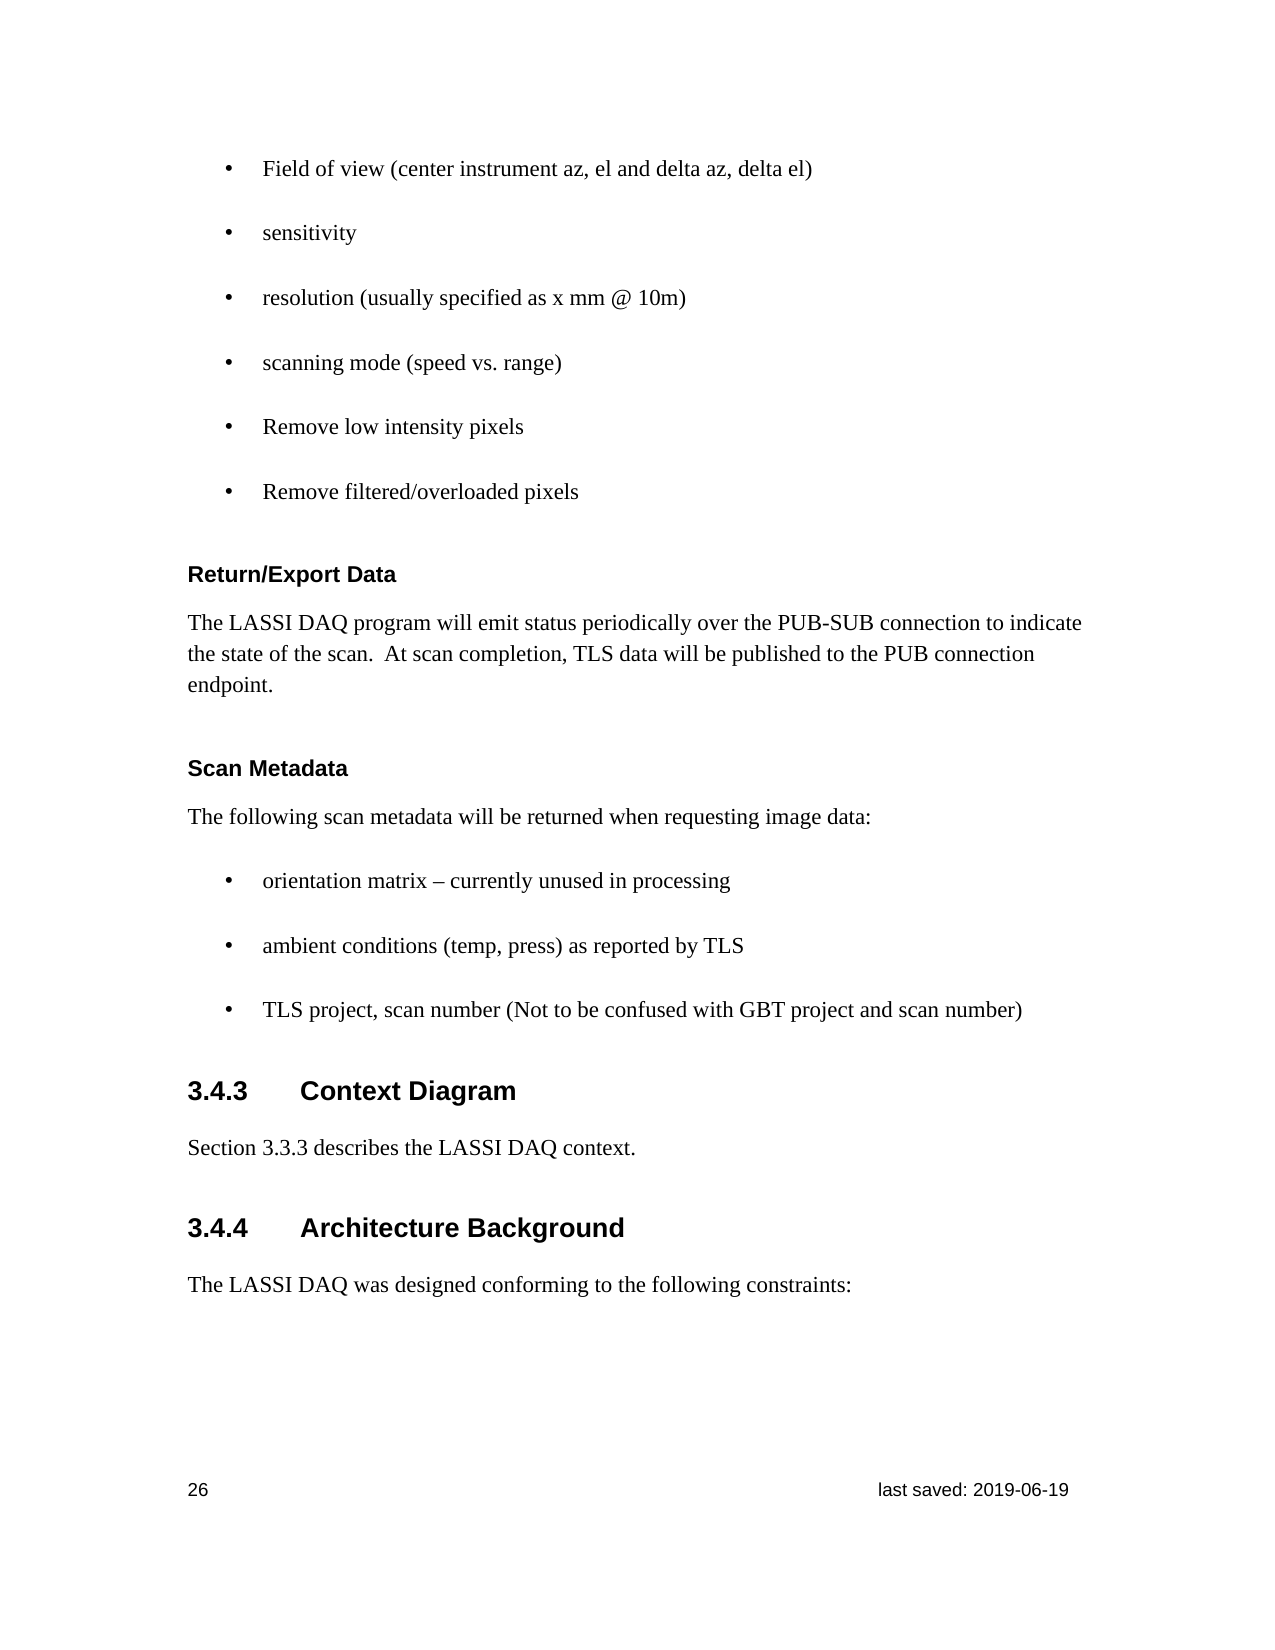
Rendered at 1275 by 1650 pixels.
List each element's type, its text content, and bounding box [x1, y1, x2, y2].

text The LASSI DAQ program will emit status periodically over the PUB-SUB connection to indicate the state of the scan. At scan completion, TLS data will be published to the PUB connection endpoint. [187, 604, 1087, 698]
list scanning mode (speed vs. range) [225, 344, 1087, 375]
list orientation matrix – currently unused in processing [225, 862, 1087, 894]
text Return/Export Data [187, 552, 1087, 587]
text Scan Metadata [187, 746, 1087, 781]
list Field of view (center instrument az, el and delta az, delta el) [225, 150, 1087, 181]
list ambient conditions (temp, press) as reported by TLS [225, 927, 1087, 958]
text The LASSI DAQ was designed conforming to the following constraints: [187, 1267, 1087, 1298]
subtitle Architecture Background [187, 1208, 1087, 1244]
subtitle Context Diagram [187, 1071, 1087, 1106]
text The following scan metadata will be returned when requesting image data: [187, 798, 1087, 829]
list resolution (usually specified as x mm @ 10m) [225, 279, 1087, 310]
list Remove low intensity pixels [225, 408, 1087, 439]
text Section 3.3.3 describes the LASSI DAQ context. [187, 1129, 1087, 1160]
list Remove filtered/overloaded pixels [225, 473, 1087, 504]
list TLS project, scan number (Not to be confused with GBT project and scan number) [225, 992, 1087, 1023]
list sensitivity [225, 214, 1087, 246]
